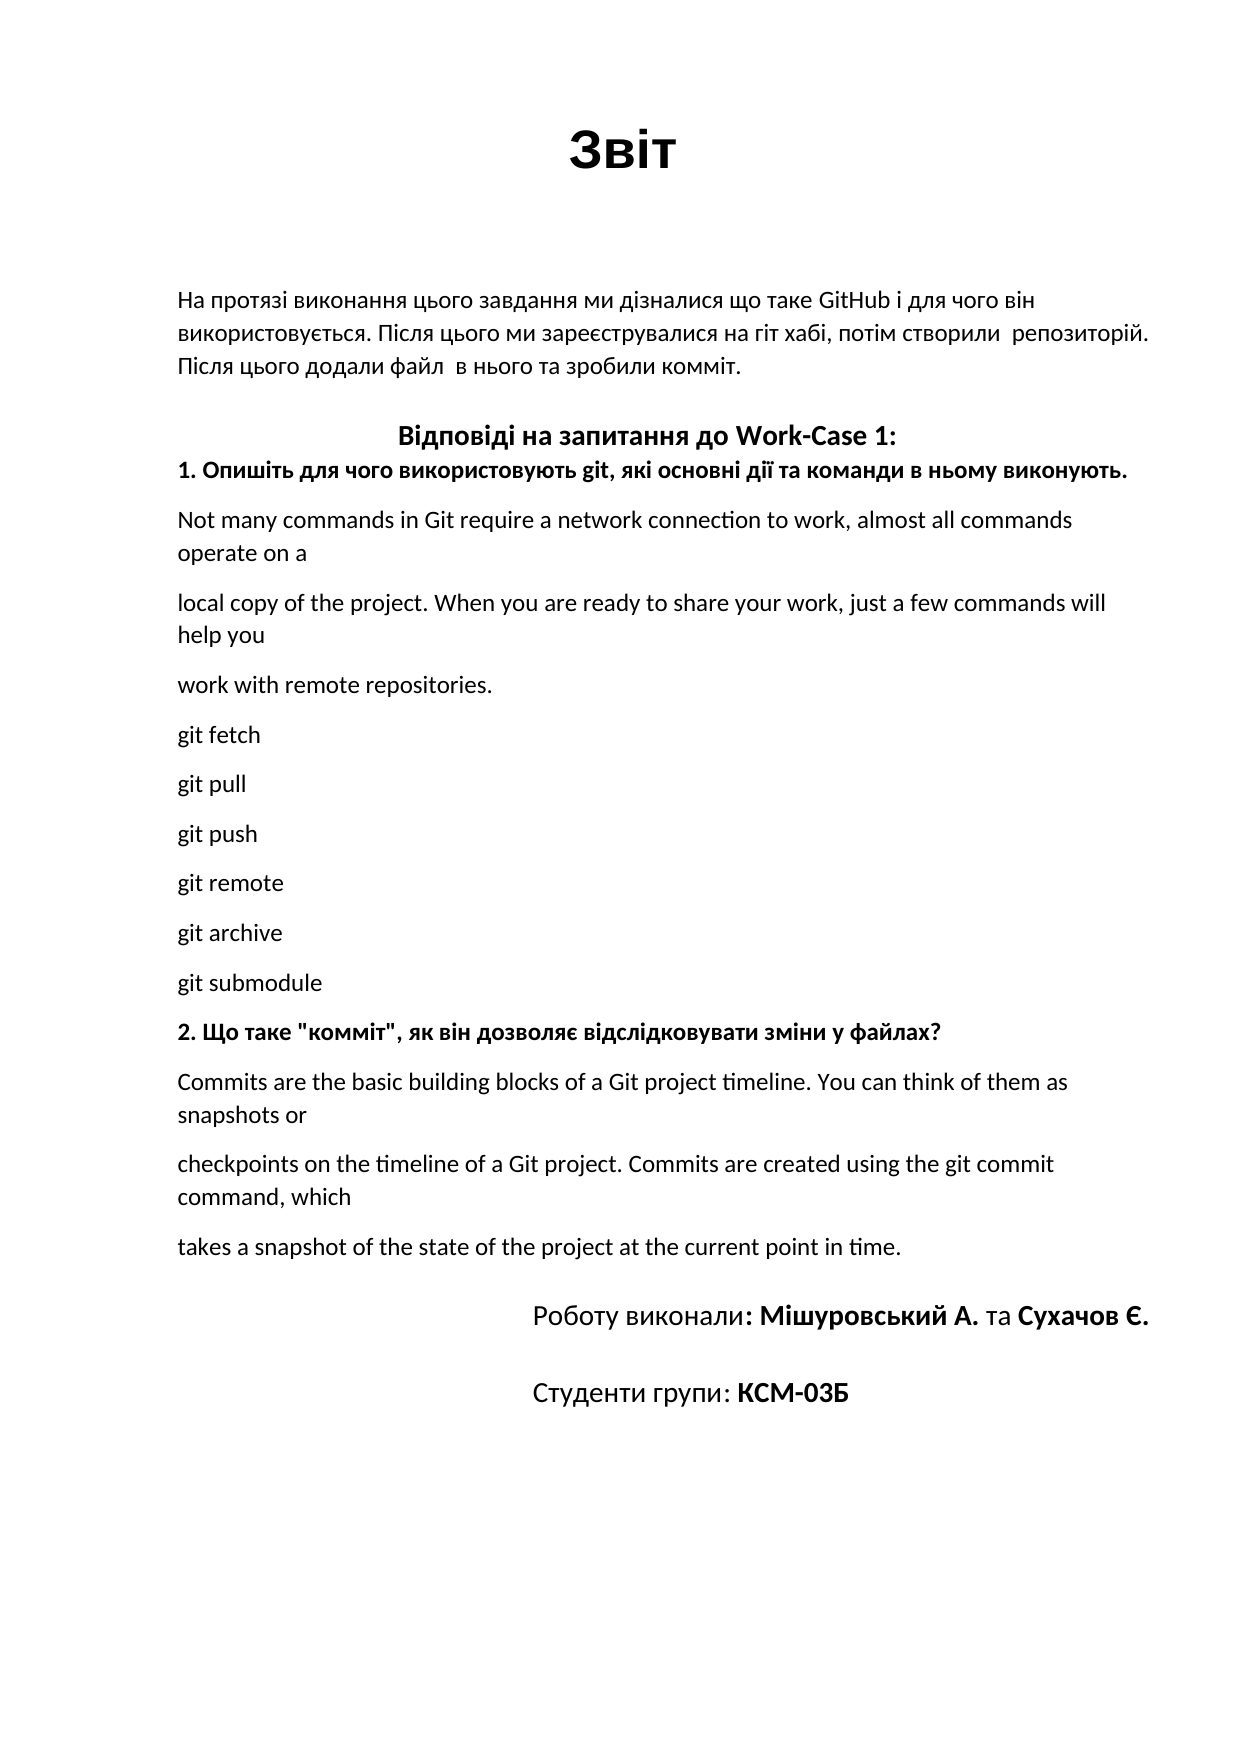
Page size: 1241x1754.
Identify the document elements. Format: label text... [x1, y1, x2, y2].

text git submodule [177, 967, 1152, 997]
text checkpoints on the timeline of a Git project. Commits are created using the git commit command, which [177, 1148, 1152, 1212]
text git remote [177, 867, 1152, 898]
text git archive [177, 917, 1152, 948]
text 2. Що таке "комміт", як він дозволяє відслідковувати зміни у файлах? [177, 1016, 1152, 1047]
text work with remote repositories. [177, 669, 1152, 700]
text git push [177, 818, 1152, 848]
text git fetch [177, 719, 1152, 749]
text На протязі виконання цього завдання ми дізналися що таке GitHub і для чого він використовується. Після цього ми зареєструвалися на гіт хабі, потім створили репозиторій. Після цього додали файл в нього та зробили комміт. Відповіді на запитання до Work-Case 1: 1. Опишіть для чого використовують git, які основні дії та команди в ньому виконують. [177, 252, 1152, 485]
text git pull [177, 768, 1152, 799]
text takes a snapshot of the state of the project at the current point in time. Роботу виконали: Мішуровський А. та Сухачов Є. Студенти групи: КСМ-03Б [177, 1231, 1152, 1409]
text local copy of the project. When you are ready to share your work, just a few commands will help you [177, 587, 1152, 650]
text Commits are the basic building blocks of a Git project timeline. You can think of them as snapshots or [177, 1066, 1152, 1129]
text Not many commands in Git require a network connection to work, almost all commands operate on a [177, 504, 1152, 568]
text Звіт [177, 118, 1152, 180]
